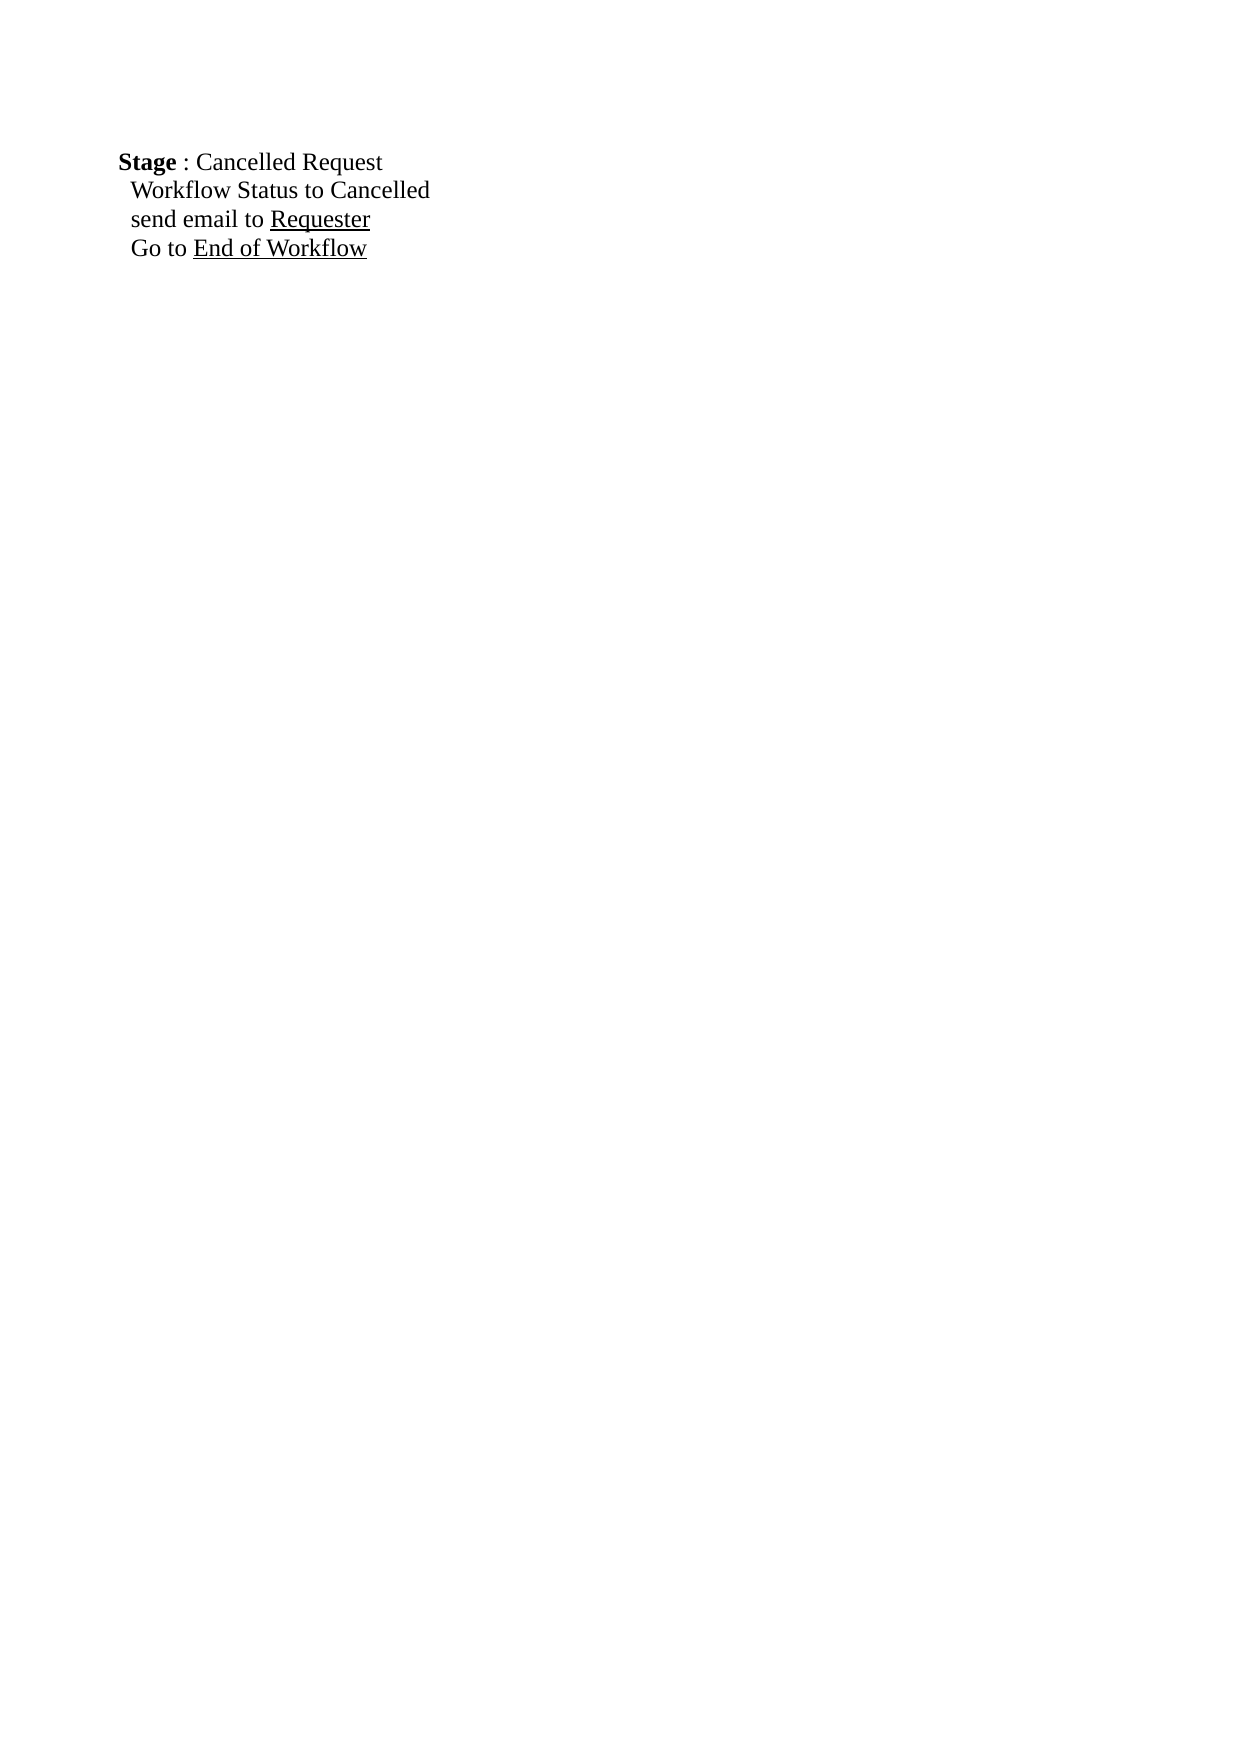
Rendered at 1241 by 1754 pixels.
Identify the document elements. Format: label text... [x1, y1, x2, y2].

text Go to End of Workflow [118, 233, 1122, 262]
text send email to Requester [118, 204, 1122, 233]
text Stage : Cancelled Request [118, 147, 1122, 176]
text Workflow Status to Cancelled [118, 176, 1122, 204]
